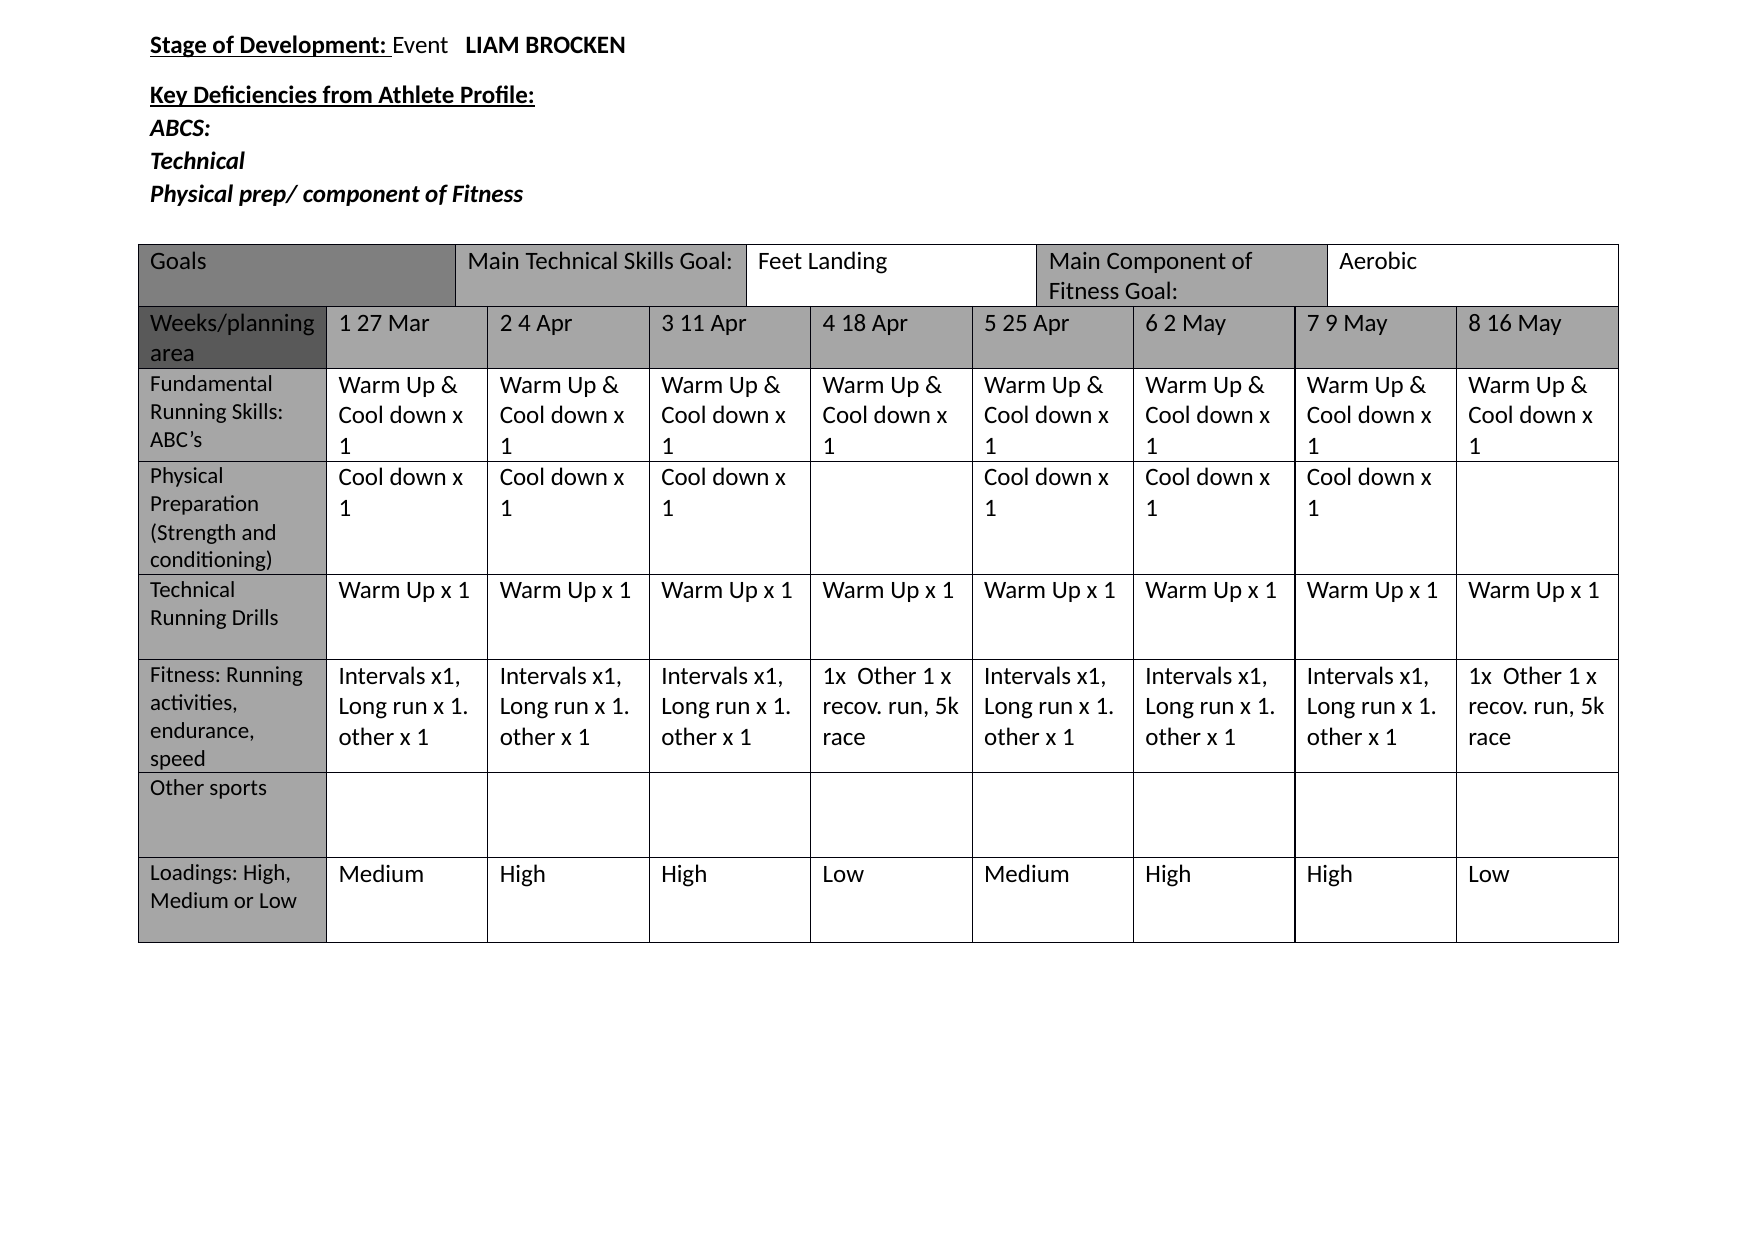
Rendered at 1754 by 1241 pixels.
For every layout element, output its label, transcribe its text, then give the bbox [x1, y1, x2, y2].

table_cell Medium [327, 858, 487, 942]
table_cell Warm Up & Cool down x 1 [488, 369, 649, 461]
table_cell Warm Up & Cool down x 1 [811, 369, 972, 461]
table_cell Low [1457, 858, 1618, 942]
table_cell Intervals x1, Long run x 1. other x 1 [488, 660, 649, 772]
table_cell [973, 773, 1133, 857]
table_cell High [650, 858, 810, 942]
table_header Goals [139, 245, 455, 306]
table_cell [1457, 462, 1618, 574]
table_cell Technical Running Drills [139, 575, 326, 659]
table_cell [811, 773, 972, 857]
table_cell 1 27 Mar [327, 307, 487, 368]
table_cell Warm Up x 1 [650, 575, 810, 659]
table_cell Warm Up x 1 [1296, 575, 1456, 659]
table_cell High [1296, 858, 1456, 942]
table_cell [1457, 773, 1618, 857]
table_header Feet Landing [747, 245, 1036, 306]
table_cell Intervals x1, Long run x 1. other x 1 [650, 660, 810, 772]
table_cell Warm Up & Cool down x 1 [650, 369, 810, 461]
table_header Main Component of Fitness Goal: [1037, 245, 1327, 306]
table_cell Warm Up x 1 [327, 575, 487, 659]
table_cell Low [811, 858, 972, 942]
table_cell Cool down x 1 [488, 462, 649, 574]
table_cell Warm Up & Cool down x 1 [1296, 369, 1456, 461]
table_cell [811, 462, 972, 574]
table_cell 1x Other 1 x recov. run, 5k race [811, 660, 972, 772]
table_cell 3 11 Apr [650, 307, 810, 368]
table_cell Fitness: Running activities, endurance, speed [139, 660, 326, 772]
table_cell [327, 773, 487, 857]
table_cell High [488, 858, 649, 942]
table_cell [1134, 773, 1294, 857]
table_cell Warm Up & Cool down x 1 [973, 369, 1133, 461]
table_cell [488, 773, 649, 857]
table_cell Warm Up & Cool down x 1 [327, 369, 487, 461]
table_cell 8 16 May [1457, 307, 1618, 368]
table_cell Warm Up & Cool down x 1 [1457, 369, 1618, 461]
table_cell Fundamental Running Skills: ABC’s [139, 369, 326, 461]
table_cell Warm Up & Cool down x 1 [1134, 369, 1294, 461]
table_cell 4 18 Apr [811, 307, 972, 368]
table_cell 2 4 Apr [488, 307, 649, 368]
table_cell 1x Other 1 x recov. run, 5k race [1457, 660, 1618, 772]
text Technical [150, 145, 1698, 176]
table_cell 7 9 May [1296, 307, 1456, 368]
table_header Main Technical Skills Goal: [456, 245, 746, 306]
table_header Aerobic [1328, 245, 1618, 306]
table_cell Cool down x 1 [1134, 462, 1294, 574]
table_cell Intervals x1, Long run x 1. other x 1 [1134, 660, 1294, 772]
text Physical prep/ component of Fitness [150, 178, 1698, 208]
table_cell High [1134, 858, 1294, 942]
table_cell Other sports [139, 773, 326, 857]
table_cell Warm Up x 1 [811, 575, 972, 659]
table_cell Intervals x1, Long run x 1. other x 1 [327, 660, 487, 772]
table_cell Warm Up x 1 [1457, 575, 1618, 659]
table_cell 6 2 May [1134, 307, 1294, 368]
table_cell Medium [973, 858, 1133, 942]
table_cell 5 25 Apr [973, 307, 1133, 368]
table_cell Cool down x 1 [1296, 462, 1456, 574]
table_cell Loadings: High, Medium or Low [139, 858, 326, 942]
table_cell Warm Up x 1 [488, 575, 649, 659]
table_cell [1296, 773, 1456, 857]
table_cell Warm Up x 1 [1134, 575, 1294, 659]
table_cell Physical Preparation (Strength and conditioning) [139, 462, 326, 574]
table_cell Intervals x1, Long run x 1. other x 1 [973, 660, 1133, 772]
text Key Deficiencies from Athlete Profile: [150, 79, 1698, 110]
table_cell Cool down x 1 [650, 462, 810, 574]
text ABCS: [150, 112, 1698, 143]
table_cell Cool down x 1 [973, 462, 1133, 574]
table_cell Warm Up x 1 [973, 575, 1133, 659]
table_cell [650, 773, 810, 857]
table_cell Cool down x 1 [327, 462, 487, 574]
table_cell Intervals x1, Long run x 1. other x 1 [1296, 660, 1456, 772]
table_cell Weeks/planning area [139, 307, 326, 368]
text Stage of Development: Event LIAM BROCKEN [150, 29, 1698, 60]
